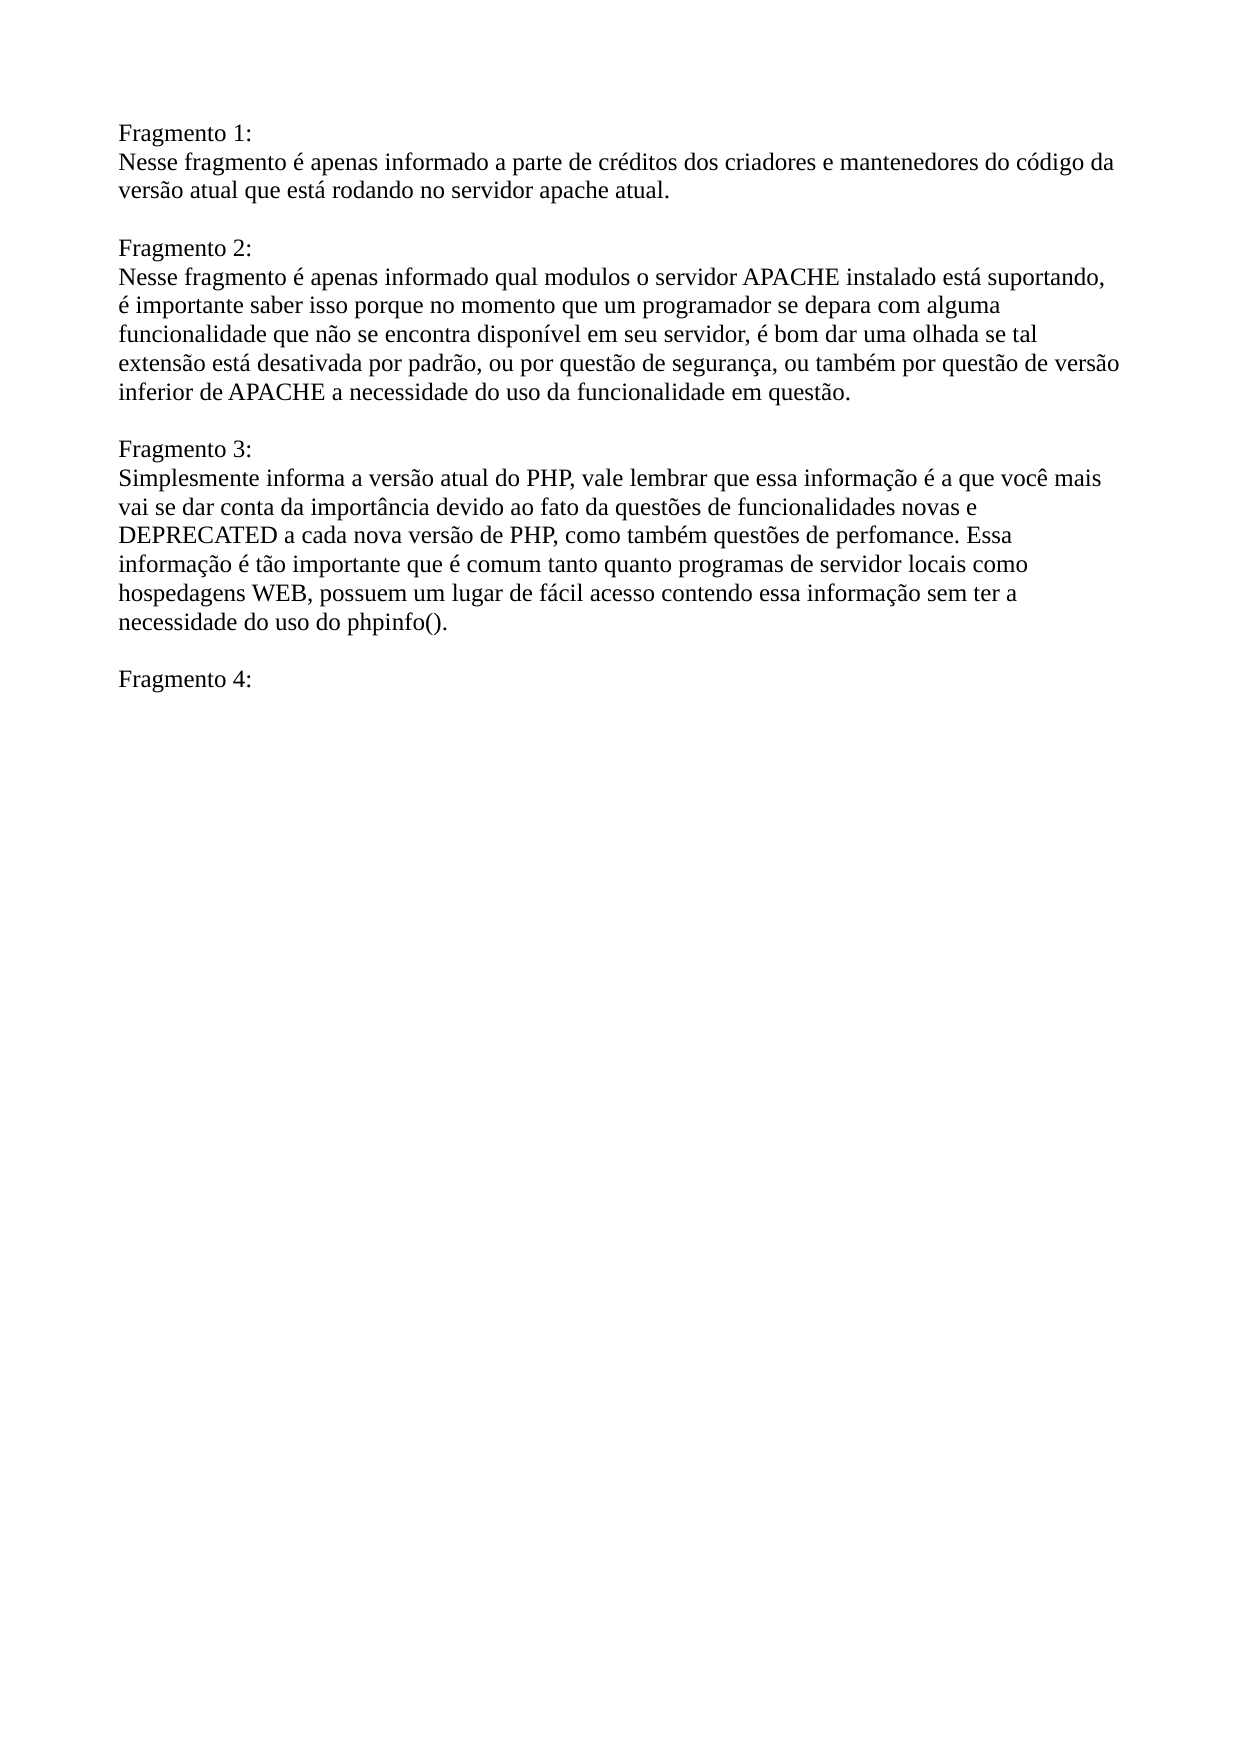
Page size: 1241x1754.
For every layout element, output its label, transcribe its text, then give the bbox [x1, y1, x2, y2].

text Fragmento 1: [118, 118, 1122, 147]
text Simplesmente informa a versão atual do PHP, vale lembrar que essa informação é a que você mais vai se dar conta da importância devido ao fato da questões de funcionalidades novas e DEPRECATED a cada nova versão de PHP, como também questões de perfomance. Essa informação é tão importante que é comum tanto quanto programas de servidor locais como hospedagens WEB, possuem um lugar de fácil acesso contendo essa informação sem ter a necessidade do uso do phpinfo(). [118, 463, 1122, 636]
text Nesse fragmento é apenas informado a parte de créditos dos criadores e mantenedores do código da versão atual que está rodando no servidor apache atual. [118, 147, 1122, 204]
text Fragmento 3: [118, 434, 1122, 463]
text Nesse fragmento é apenas informado qual modulos o servidor APACHE instalado está suportando, é importante saber isso porque no momento que um programador se depara com alguma funcionalidade que não se encontra disponível em seu servidor, é bom dar uma olhada se tal extensão está desativada por padrão, ou por questão de segurança, ou também por questão de versão inferior de APACHE a necessidade do uso da funcionalidade em questão. [118, 262, 1122, 406]
text Fragmento 2: [118, 233, 1122, 262]
text Fragmento 4: [118, 664, 1122, 693]
